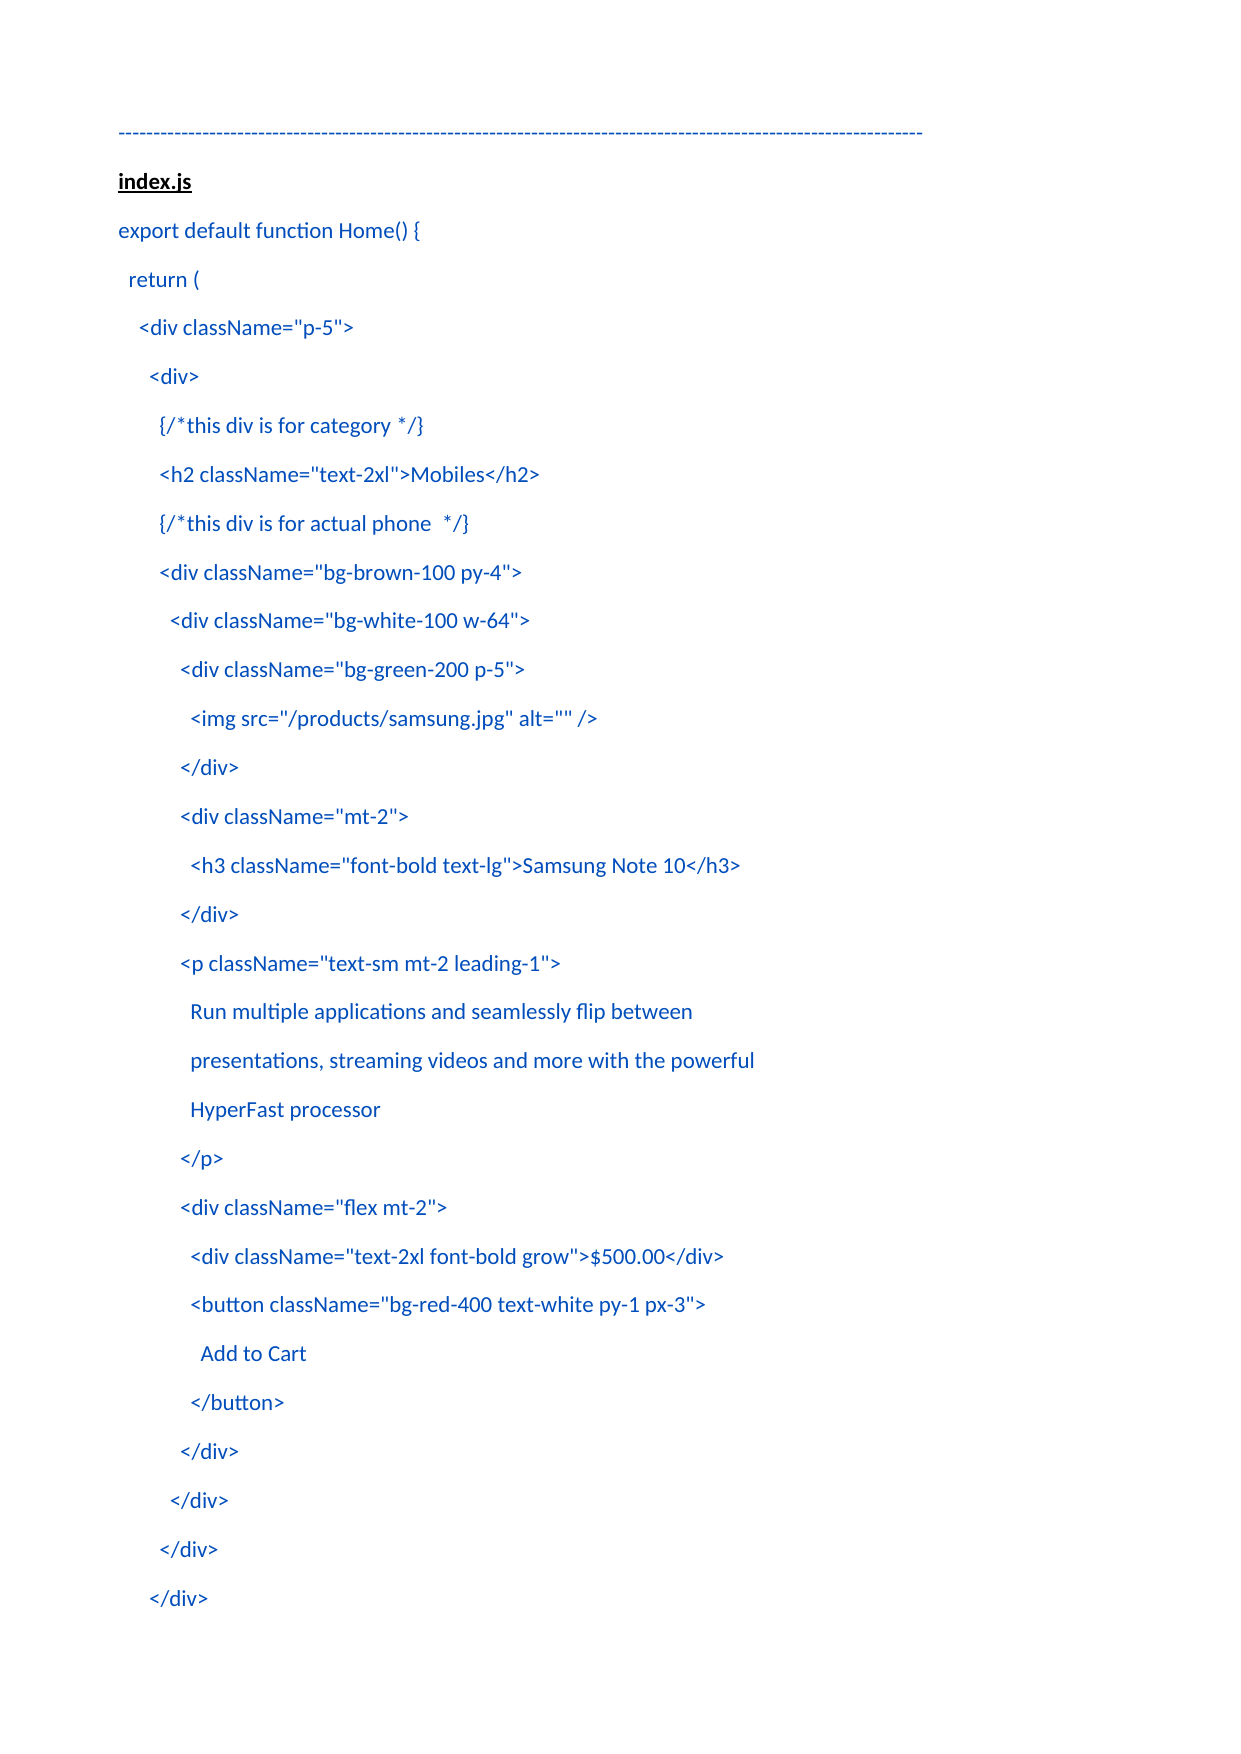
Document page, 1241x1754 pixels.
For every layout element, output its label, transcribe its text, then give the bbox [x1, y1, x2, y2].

text <p className="text-sm mt-2 leading-1"> [118, 949, 1122, 977]
text <div className="mt-2"> [118, 802, 1122, 830]
text export default function Home() { [118, 216, 1122, 244]
text {/*this div is for category */} [118, 411, 1122, 439]
text <div className="text-2xl font-bold grow">$500.00</div> [118, 1242, 1122, 1270]
text </button> [118, 1388, 1122, 1416]
text Run multiple applications and seamlessly flip between [118, 997, 1122, 1026]
text <div className="bg-green-200 p-5"> [118, 656, 1122, 683]
text <button className="bg-red-400 text-white py-1 px-3"> [118, 1291, 1122, 1319]
text <h3 className="font-bold text-lg">Samsung Note 10</h3> [118, 851, 1122, 879]
text return ( [118, 265, 1122, 293]
text index.js [118, 167, 1122, 195]
text <h2 className="text-2xl">Mobiles</h2> [118, 460, 1122, 488]
text </p> [118, 1144, 1122, 1172]
text Add to Cart [118, 1339, 1122, 1367]
text </div> [118, 1535, 1122, 1563]
text HyperFast processor [118, 1095, 1122, 1123]
text <div className="flex mt-2"> [118, 1193, 1122, 1221]
text </div> [118, 1486, 1122, 1514]
text <div className="p-5"> [118, 313, 1122, 342]
text </div> [118, 1437, 1122, 1465]
text {/*this div is for actual phone */} [118, 509, 1122, 537]
text </div> [118, 900, 1122, 928]
text ------------------------------------------------------------------------------------------------------------------- [118, 118, 1122, 146]
text <div className="bg-brown-100 py-4"> [118, 558, 1122, 586]
text presentations, streaming videos and more with the powerful [118, 1046, 1122, 1074]
text <div className="bg-white-100 w-64"> [118, 607, 1122, 635]
text <img src="/products/samsung.jpg" alt="" /> [118, 704, 1122, 732]
text <div> [118, 362, 1122, 390]
text </div> [118, 753, 1122, 781]
text </div> [118, 1584, 1122, 1612]
